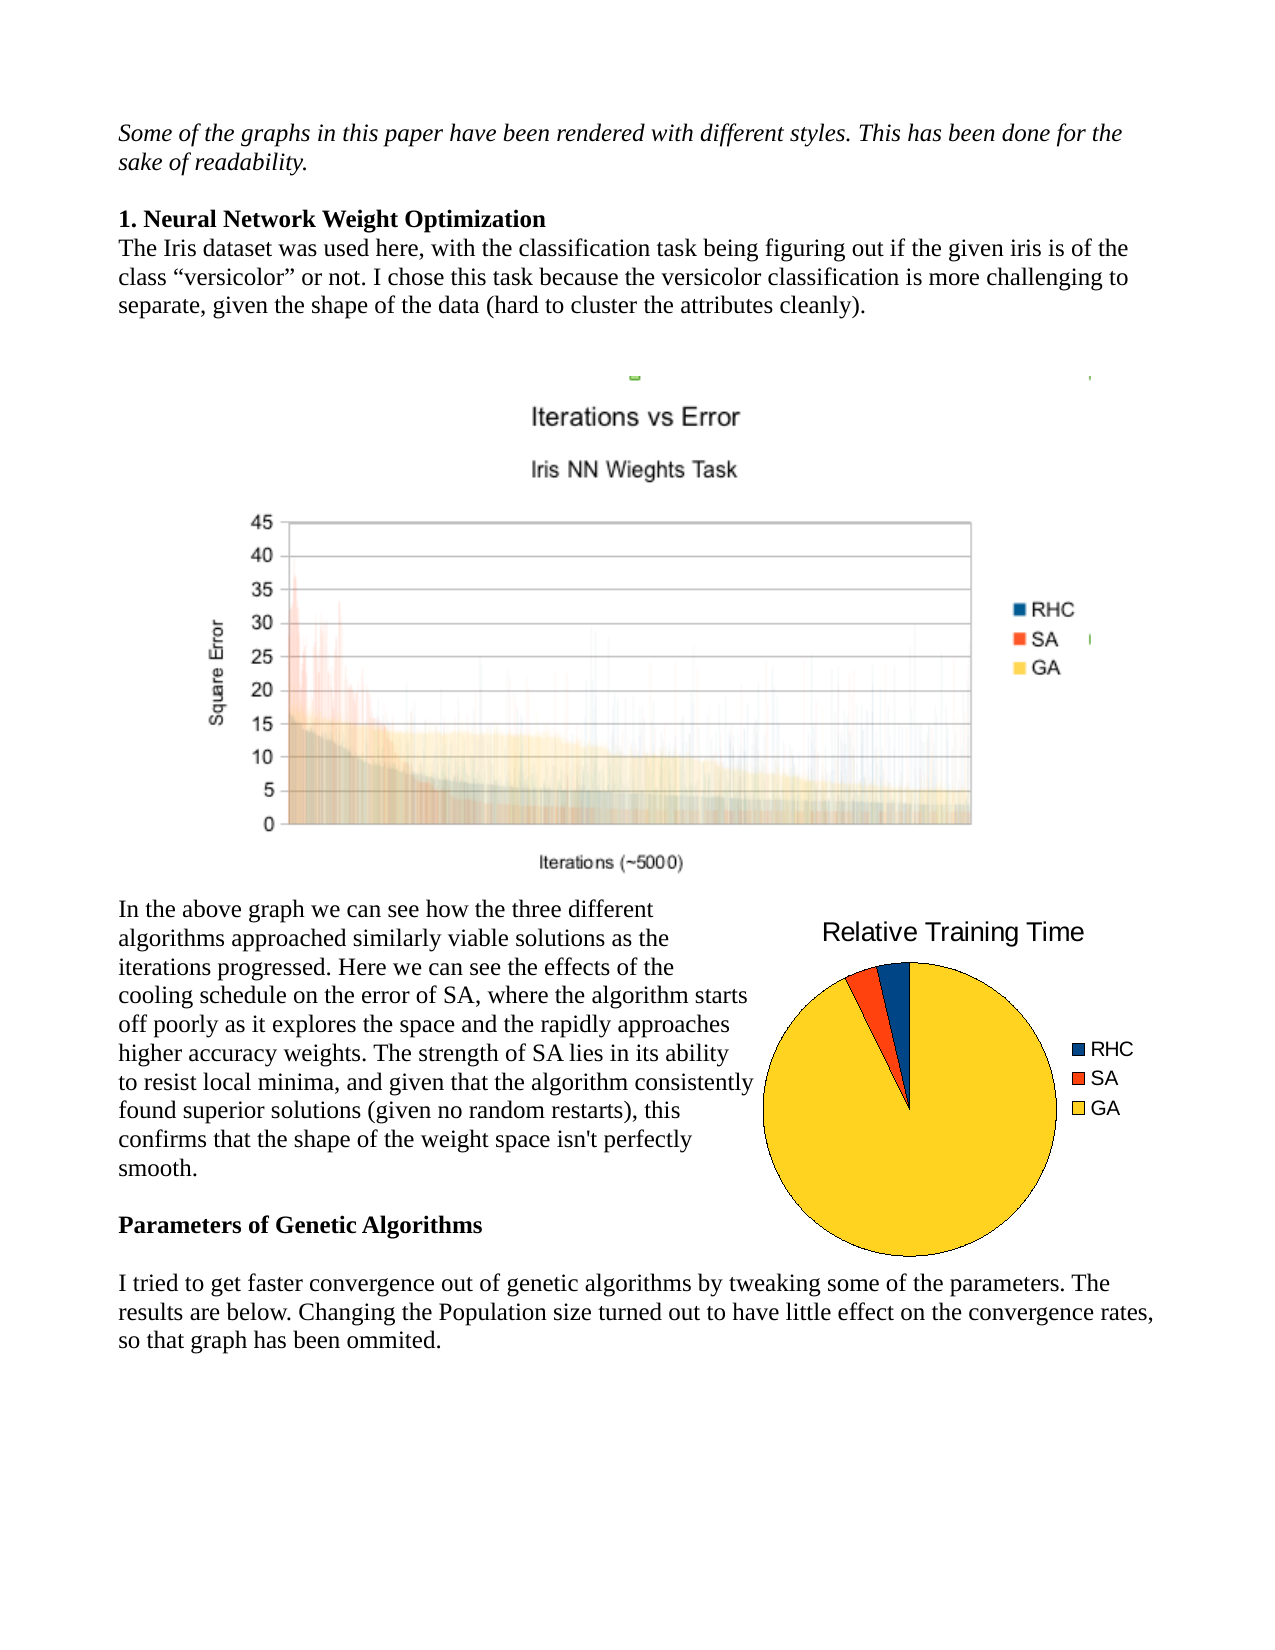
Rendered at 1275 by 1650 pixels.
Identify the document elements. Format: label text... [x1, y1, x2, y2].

text Some of the graphs in this paper have been rendered with different styles. This has been done for the sake of readability. [118, 118, 1157, 176]
text I tried to get faster convergence out of genetic algorithms by tweaking some of the parameters. The results are below. Changing the Population size turned out to have little effect on the convergence rates, so that graph has been ommited. [118, 1268, 1157, 1354]
text In the above graph we can see how the three different algorithms approached similarly viable solutions as the iterations progressed. Here we can see the effects of the cooling schedule on the error of SA, where the algorithm starts off poorly as it explores the space and the rapidly approaches higher accuracy weights. The strength of SA lies in its ability to resist local minima, and given that the algorithm consistently found superior solutions (given no random restarts), this confirms that the shape of the weight space isn't perfectly smooth. [1091, 377, 1157, 1182]
text The Iris dataset was used here, with the classification task being figuring out if the given iris is of the class “versicolor” or not. I chose this task because the versicolor classification is more challenging to separate, given the shape of the data (hard to cluster the attributes cleanly). [118, 233, 1157, 319]
picture [184, 376, 1091, 894]
text Parameters of Genetic Algorithms [118, 1210, 754, 1239]
text In the above graph we can see how the three different algorithms approached similarly viable solutions as the iterations progressed. Here we can see the effects of the cooling schedule on the error of SA, where the algorithm starts off poorly as it explores the space and the rapidly approaches higher accuracy weights. The strength of SA lies in its ability to resist local minima, and given that the algorithm consistently found superior solutions (given no random restarts), this confirms that the shape of the weight space isn't perfectly smooth. [118, 377, 754, 1182]
text 1. Neural Network Weight Optimization [118, 204, 1157, 233]
